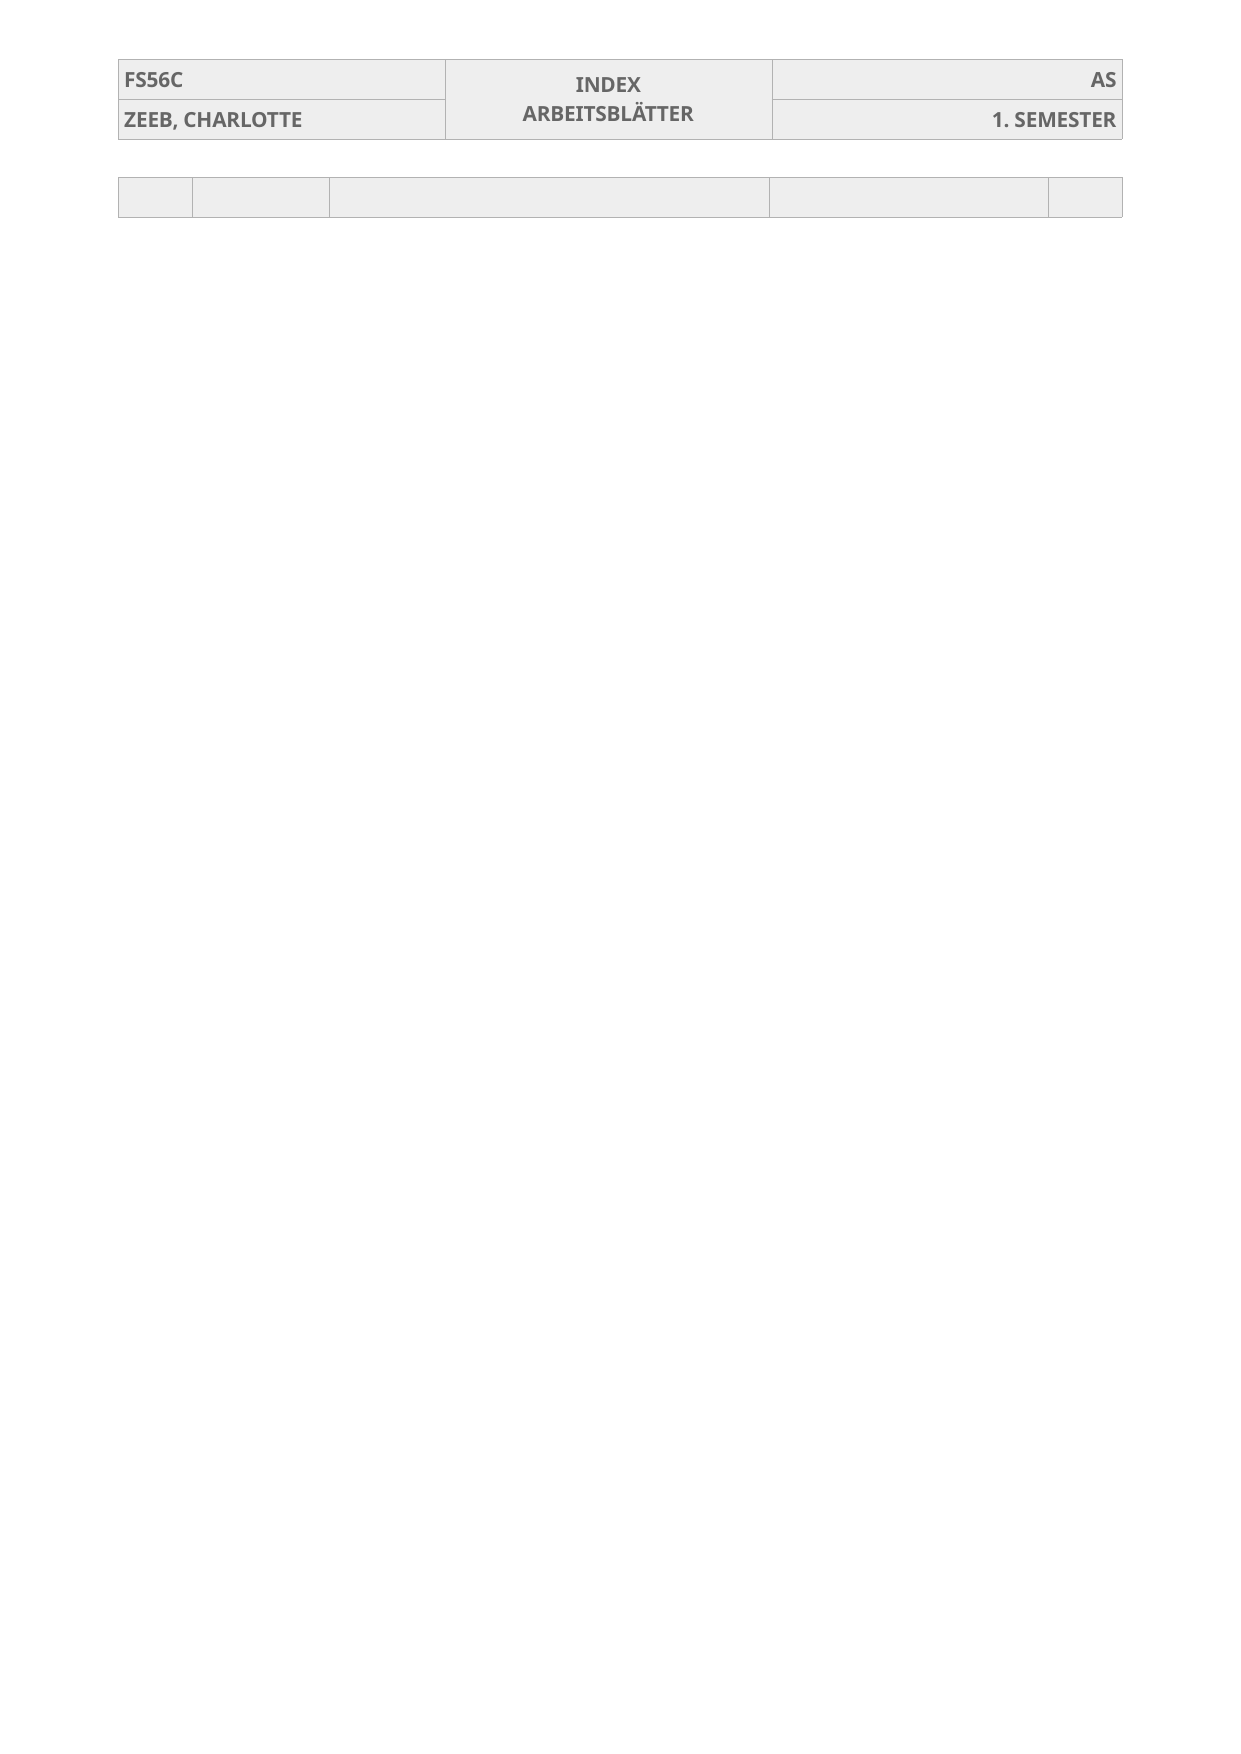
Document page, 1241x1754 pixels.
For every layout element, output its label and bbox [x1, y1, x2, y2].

table_cell [119, 178, 192, 217]
table_cell [330, 178, 769, 217]
table_cell [193, 178, 329, 217]
table_cell [1049, 178, 1122, 217]
table_cell [770, 178, 1048, 217]
